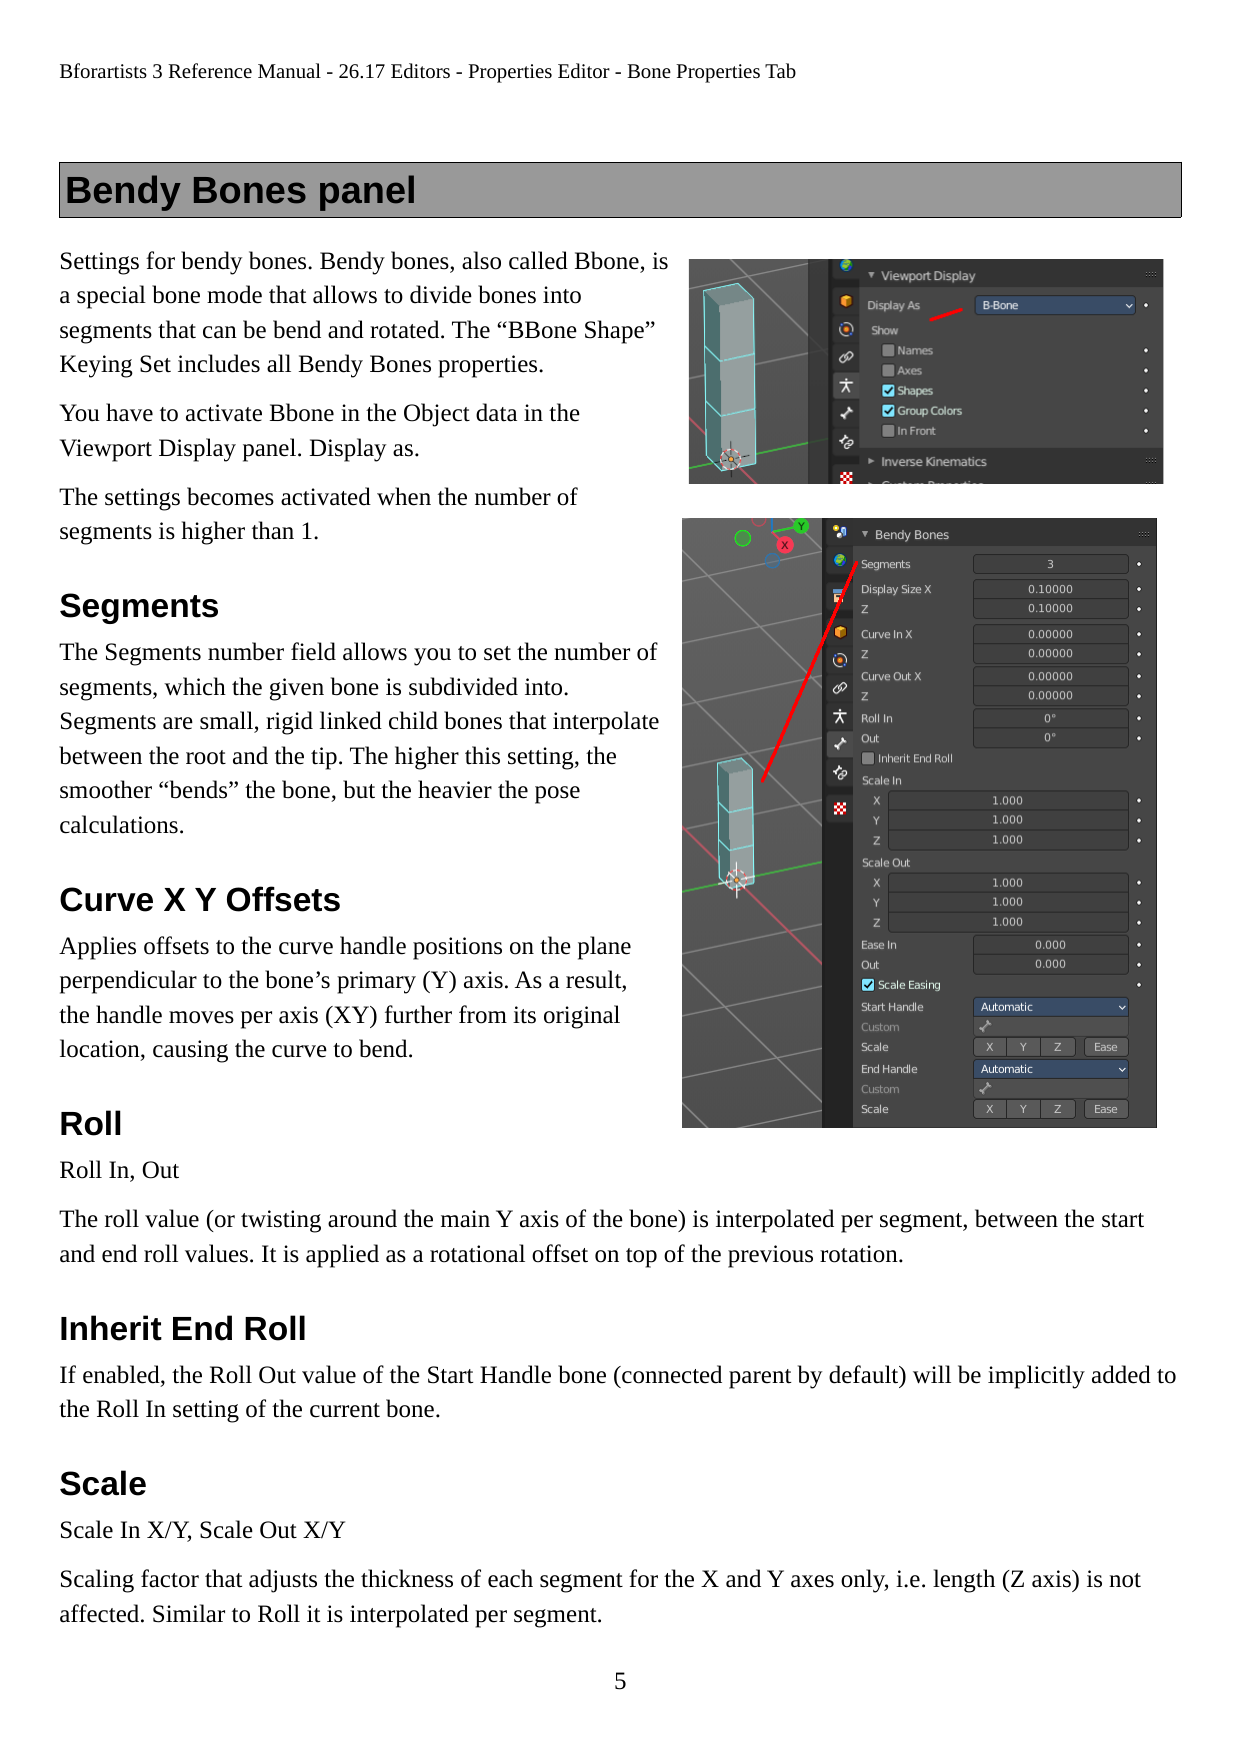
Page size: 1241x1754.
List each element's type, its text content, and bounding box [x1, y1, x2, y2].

subtitle Inherit End Roll [59, 1309, 1181, 1347]
text Scaling factor that adjusts the thickness of each segment for the X and Y axes only, i.e. length (Z axis) is not affected. Similar to Roll it is interpolated per segment. [59, 1564, 1181, 1628]
text The Segments number field allows you to set the number of segments, which the given bone is subdivided into. Segments are small, rigid linked child bones that interpolate between the root and the tip. The higher this setting, the smoother “bends” the bone, but the heavier the pose calculations. [59, 637, 682, 838]
subtitle Scale [59, 1464, 1181, 1503]
subtitle Segments [59, 586, 682, 625]
text Applies offsets to the curve handle positions on the plane perpendicular to the bone’s primary (Y) axis. As a result, the handle moves per axis (XY) further from its original location, causing the curve to bend. [59, 931, 682, 1063]
text Settings for bendy bones. Bendy bones, also called Bbone, is a special bone mode that allows to divide bones into segments that can be bend and rotated. The “BBone Shape” Keying Set includes all Bendy Bones properties. [59, 246, 1181, 378]
text If enabled, the Roll Out value of the Start Handle bone (connected parent by default) will be implicitly added to the Roll In setting of the current bone. [59, 1360, 1181, 1423]
subtitle [1157, 586, 1181, 625]
text You have to activate Bbone in the Object data in the Viewport Display panel. Display as. [59, 398, 688, 461]
picture [688, 259, 1164, 484]
text Roll In, Out [59, 1155, 1181, 1184]
table_header Bendy Bones panel [60, 163, 1181, 217]
subtitle [1157, 879, 1181, 918]
text Scale In X/Y, Scale Out X/Y [59, 1515, 1181, 1544]
text The roll value (or twisting around the main Y axis of the bone) is interpolated per segment, between the start and end roll values. It is applied as a rotational offset on top of the previous rotation. [59, 1204, 1181, 1267]
subtitle Roll [59, 1104, 1181, 1143]
text The settings becomes activated when the number of segments is higher than 1. [59, 482, 1181, 545]
subtitle Curve X Y Offsets [59, 879, 682, 918]
